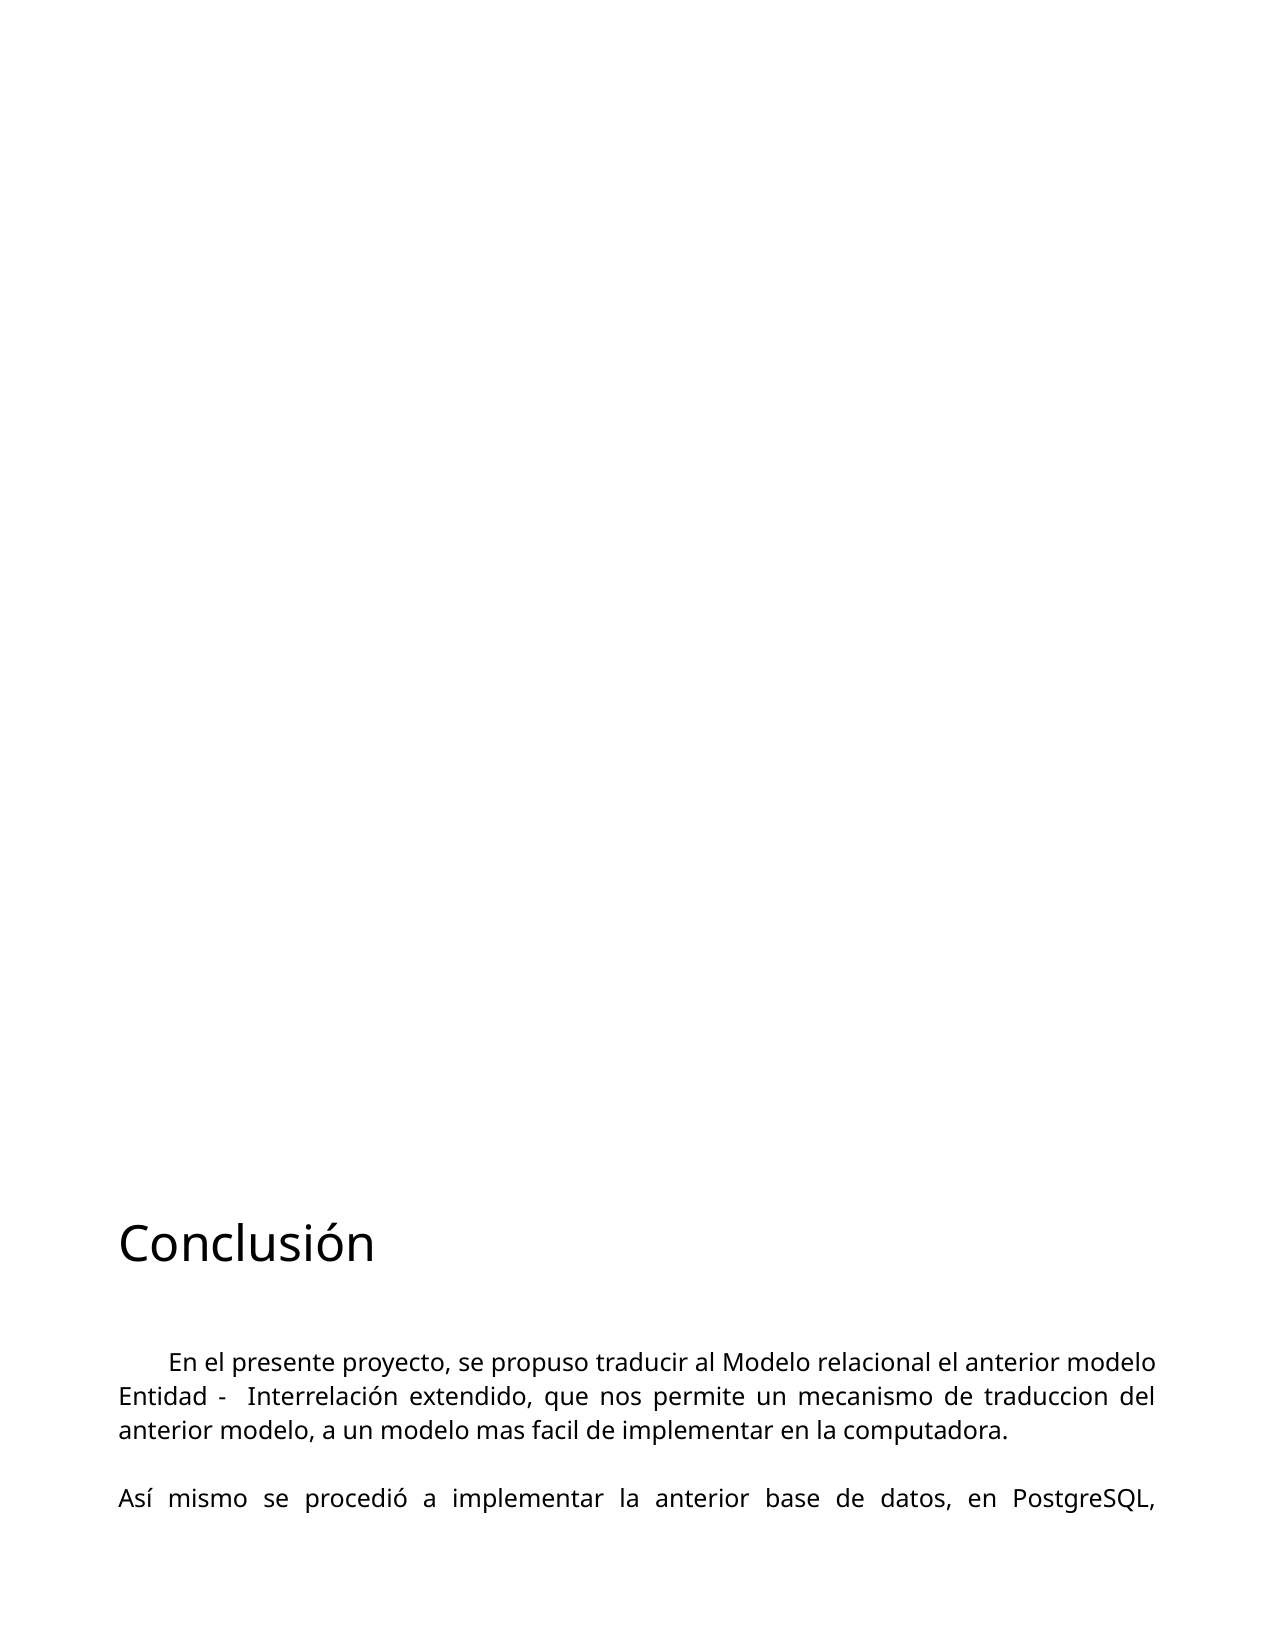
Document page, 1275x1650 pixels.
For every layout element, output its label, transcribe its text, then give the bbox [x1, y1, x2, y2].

text Así mismo se procedió a implementar la anterior base de datos, en PostgreSQL, [118, 1481, 1157, 1515]
text Conclusión [118, 1208, 1157, 1276]
text En el presente proyecto, se propuso traducir al Modelo relacional el anterior modelo Entidad - Interrelación extendido, que nos permite un mecanismo de traduccion del anterior modelo, a un modelo mas facil de implementar en la computadora. [118, 1344, 1157, 1447]
